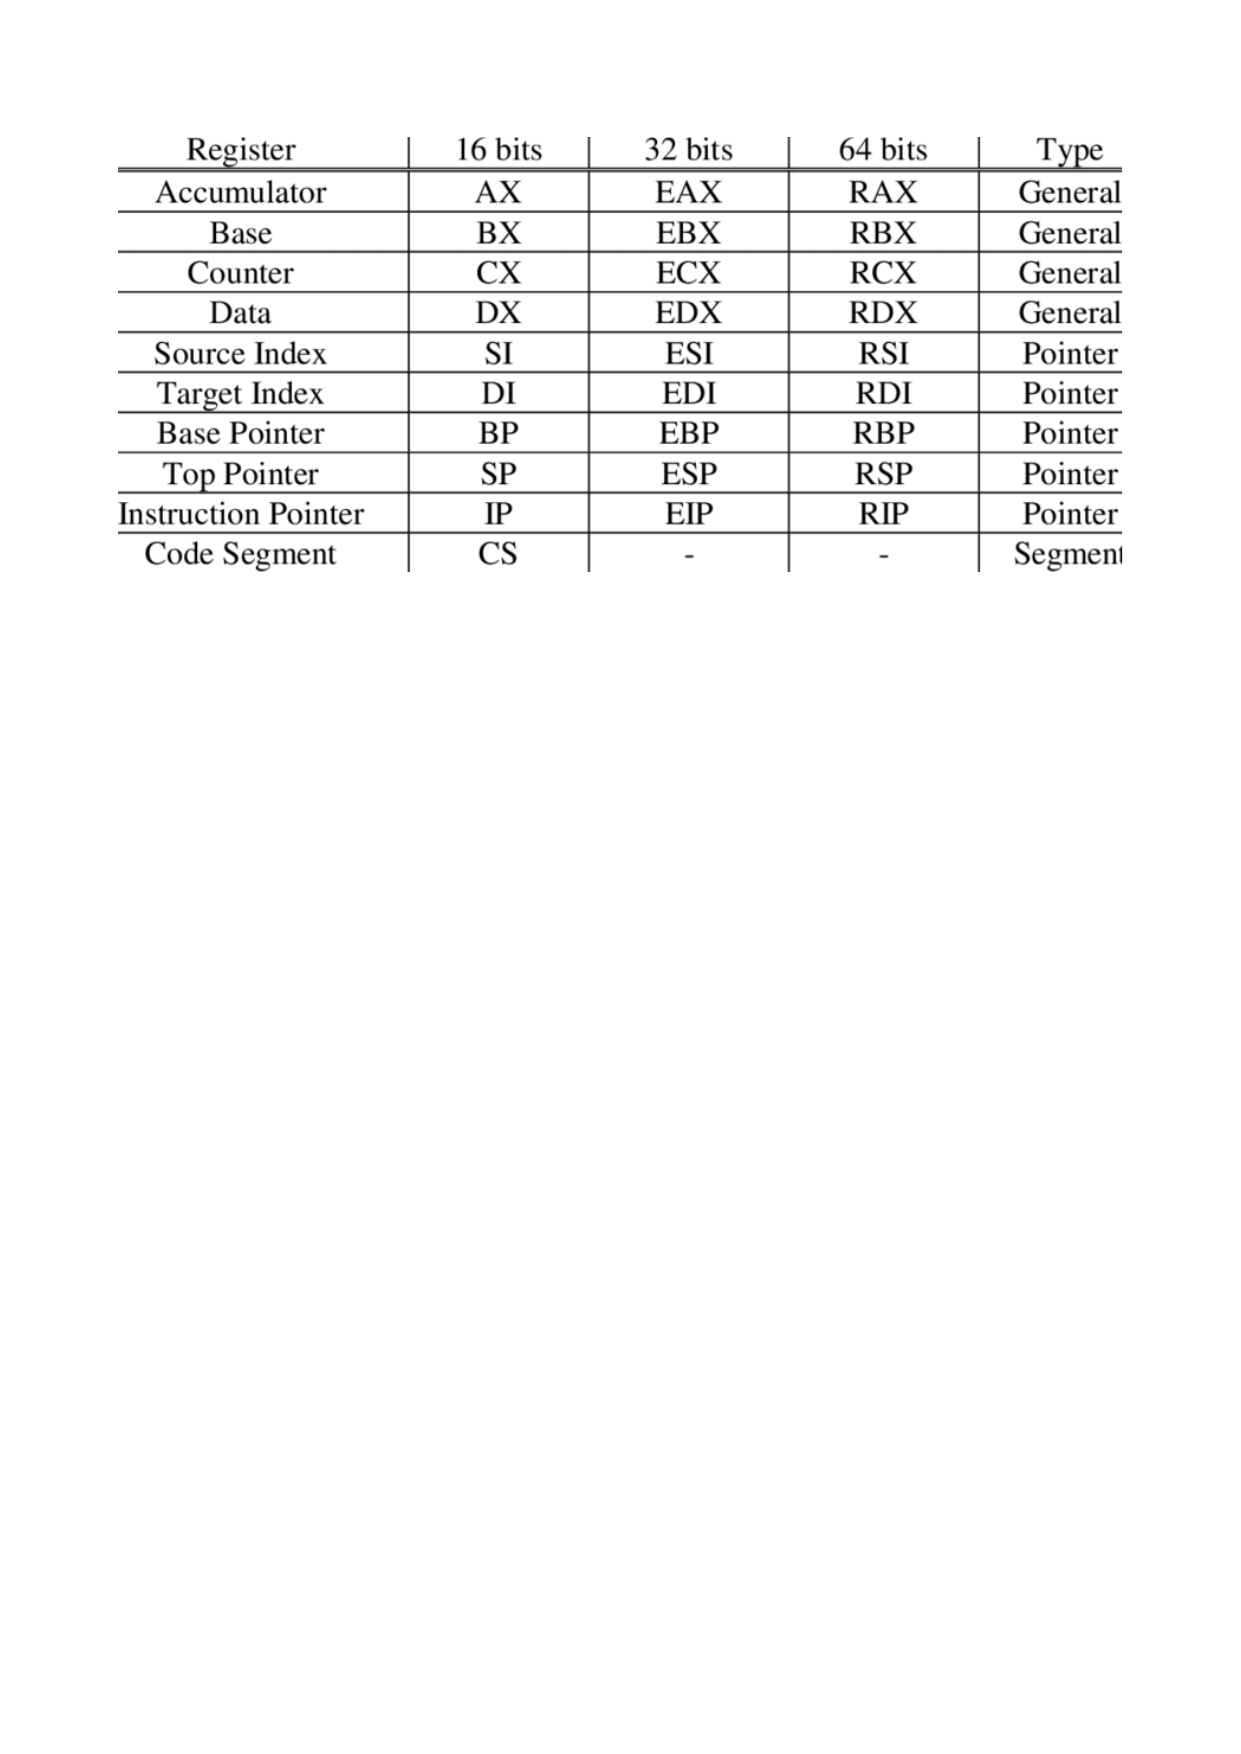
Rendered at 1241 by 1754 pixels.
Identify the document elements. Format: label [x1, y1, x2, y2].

picture [118, 137, 1123, 572]
